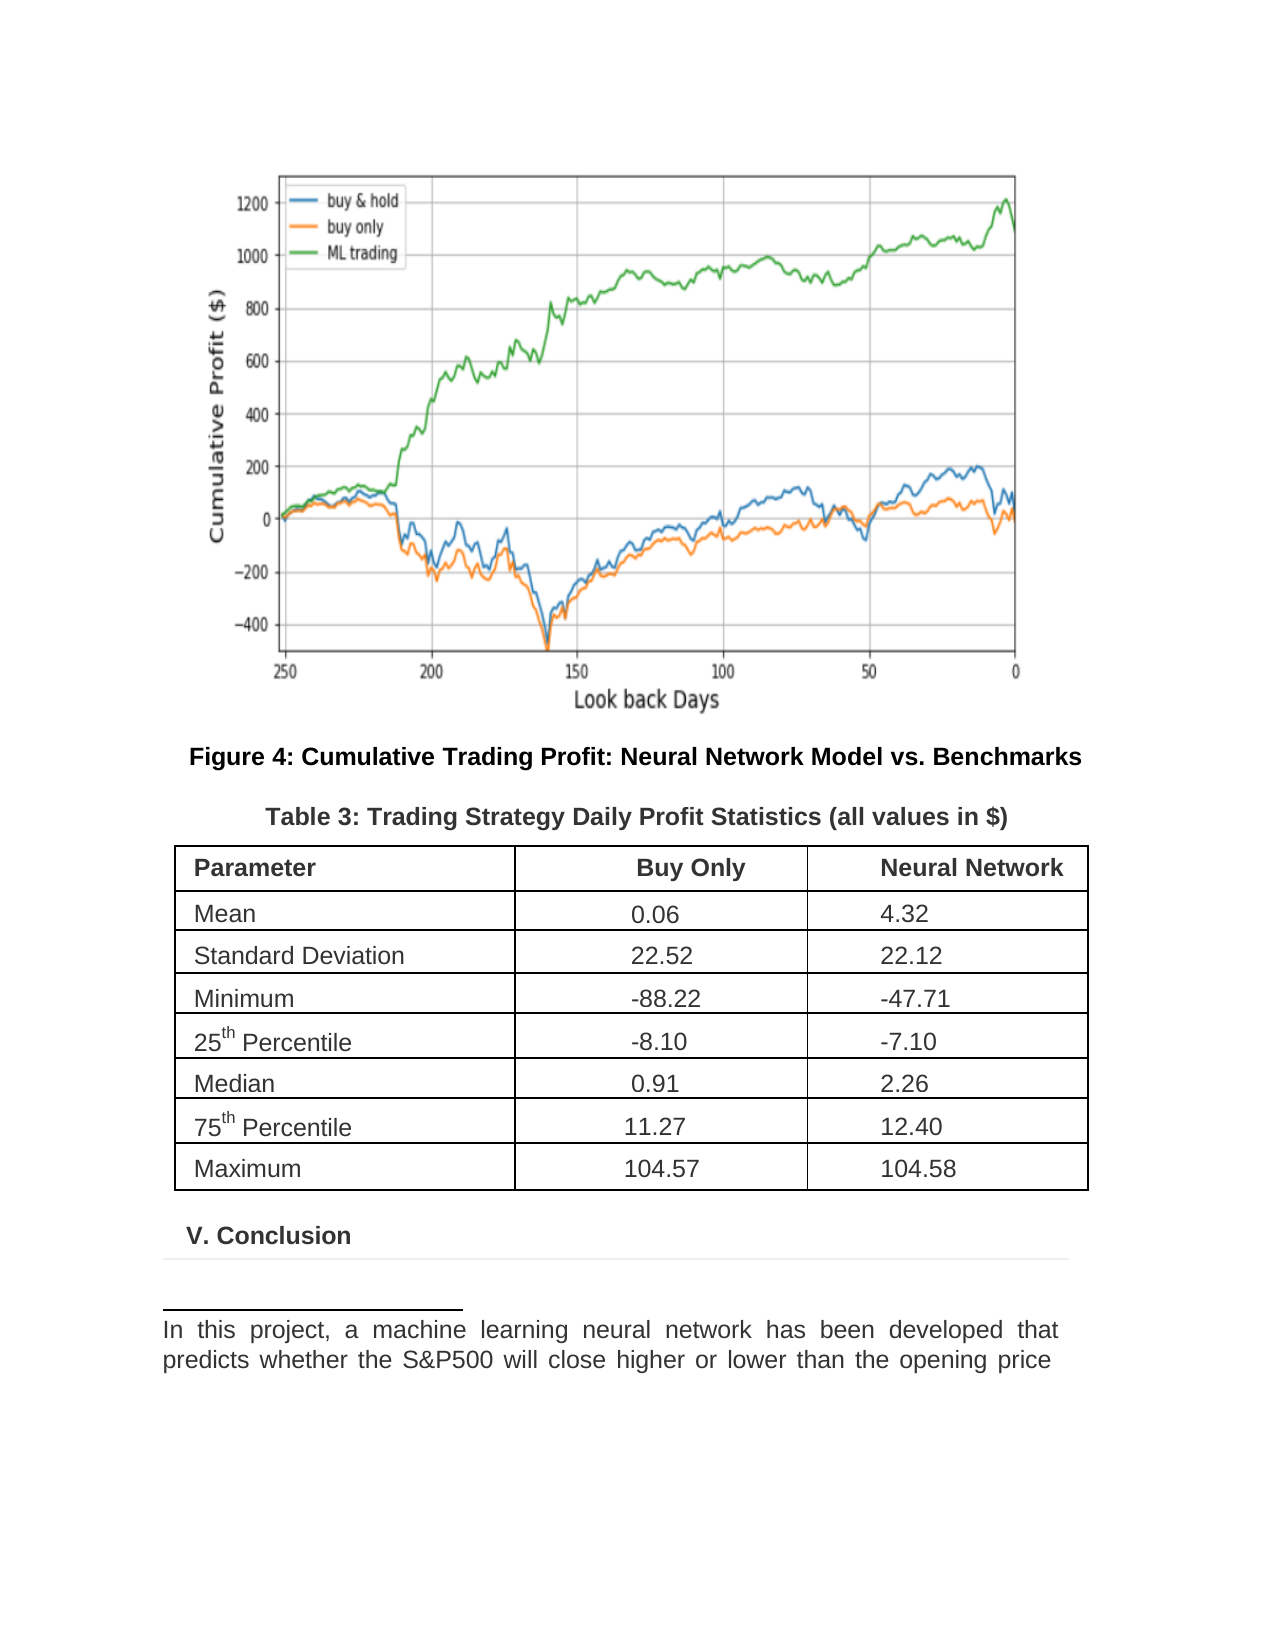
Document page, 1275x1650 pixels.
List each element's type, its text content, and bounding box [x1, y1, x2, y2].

table_cell Median [176, 1059, 514, 1097]
table_cell -8.10 [516, 1014, 807, 1057]
table_cell 22.52 [516, 931, 807, 972]
picture [187, 150, 1050, 728]
subtitle Figure 4: Cumulative Trading Profit: Neural Network Model vs. Benchmarks Table 3: Trading Strategy Daily Profit Statistics (all values in $) [189, 742, 1087, 831]
table_cell 104.57 [516, 1144, 807, 1189]
table_cell -88.22 [516, 974, 807, 1012]
table_header Parameter [176, 847, 514, 890]
table_cell 0.06 [516, 892, 807, 929]
table_cell 25th Percentile [176, 1014, 514, 1057]
table_cell 75th Percentile [176, 1099, 514, 1142]
table_cell 22.12 [808, 931, 1087, 972]
table_header Buy Only [516, 847, 807, 890]
table_cell Minimum [176, 974, 514, 1012]
table_cell 4.32 [808, 892, 1087, 929]
table_cell -47.71 [808, 974, 1087, 1012]
text In this project, a machine learning neural network has been developed that predicts whether the S&P500 will close higher or lower than the opening price [162, 1316, 1081, 1374]
table_cell 104.58 [808, 1144, 1087, 1189]
table_header Neural Network [808, 847, 1087, 890]
subtitle V. Conclusion [186, 1221, 1100, 1249]
table_cell Maximum [176, 1144, 514, 1189]
table_cell 2.26 [808, 1059, 1087, 1097]
table_cell -7.10 [808, 1014, 1087, 1057]
table_cell Standard Deviation [176, 931, 514, 972]
table_cell 11.27 [516, 1099, 807, 1142]
table_cell Mean [176, 892, 514, 929]
table_cell 0.91 [516, 1059, 807, 1097]
table_cell 12.40 [808, 1099, 1087, 1142]
